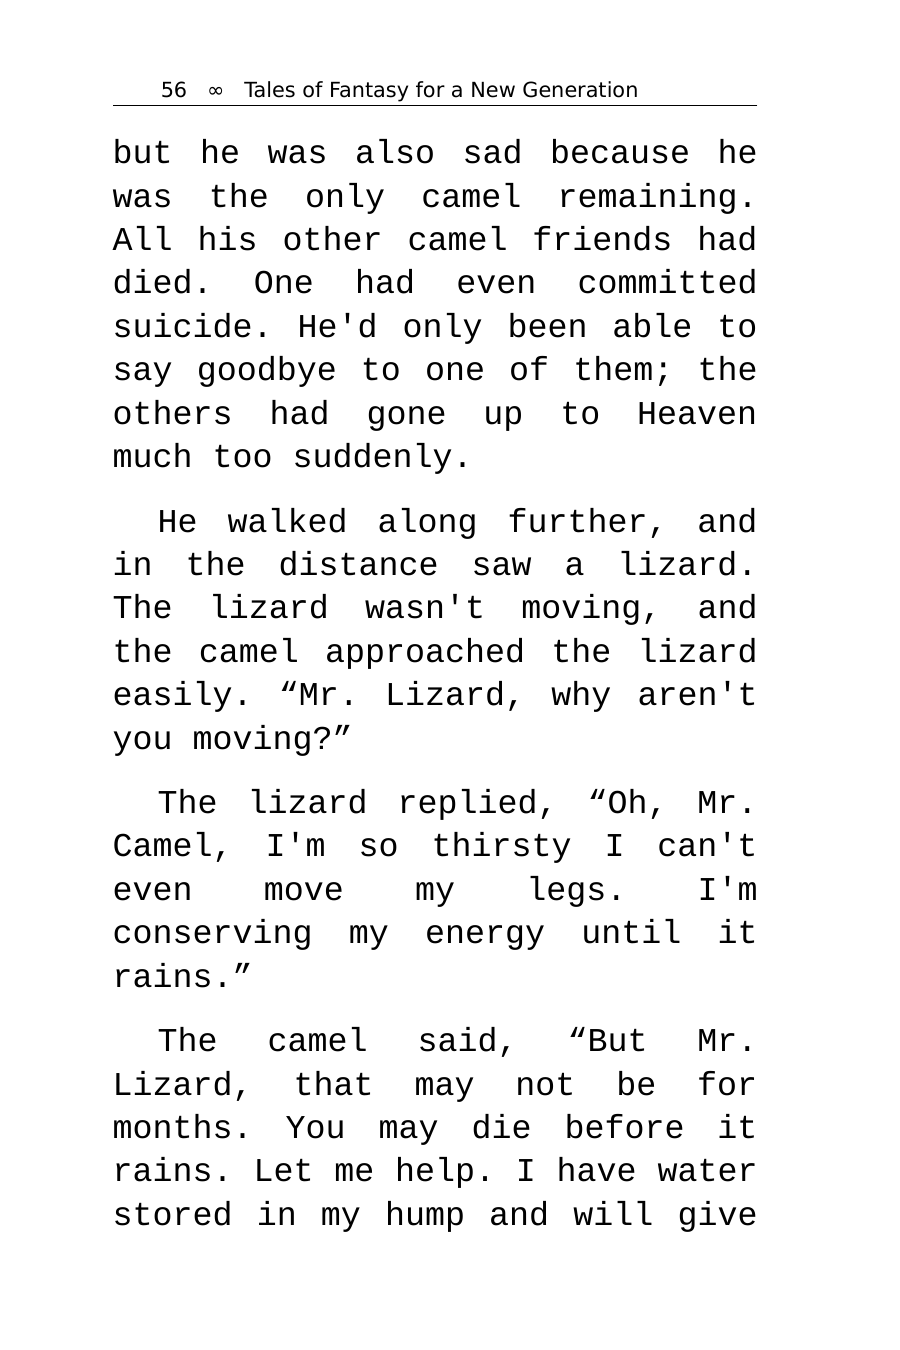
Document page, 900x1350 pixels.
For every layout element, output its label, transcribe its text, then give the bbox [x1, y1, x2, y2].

text but he was also sad because he was the only camel remaining. All his other camel friends had died. One had even committed suicide. He'd only been able to say goodbye to one of them; the others had gone up to Heaven much too suddenly. [112, 136, 757, 478]
text The lizard replied, “Oh, Mr. Camel, I'm so thirsty I can't even move my legs. I'm conserving my energy until it rains.” [112, 786, 757, 997]
text He walked along further, and in the distance saw a lizard. The lizard wasn't moving, and the camel approached the lizard easily. “Mr. Lizard, why aren't you moving?” [112, 504, 757, 759]
text The camel said, “But Mr. Lizard, that may not be for months. You may die before it rains. Let me help. I have water stored in my hump and will give [112, 1024, 757, 1235]
